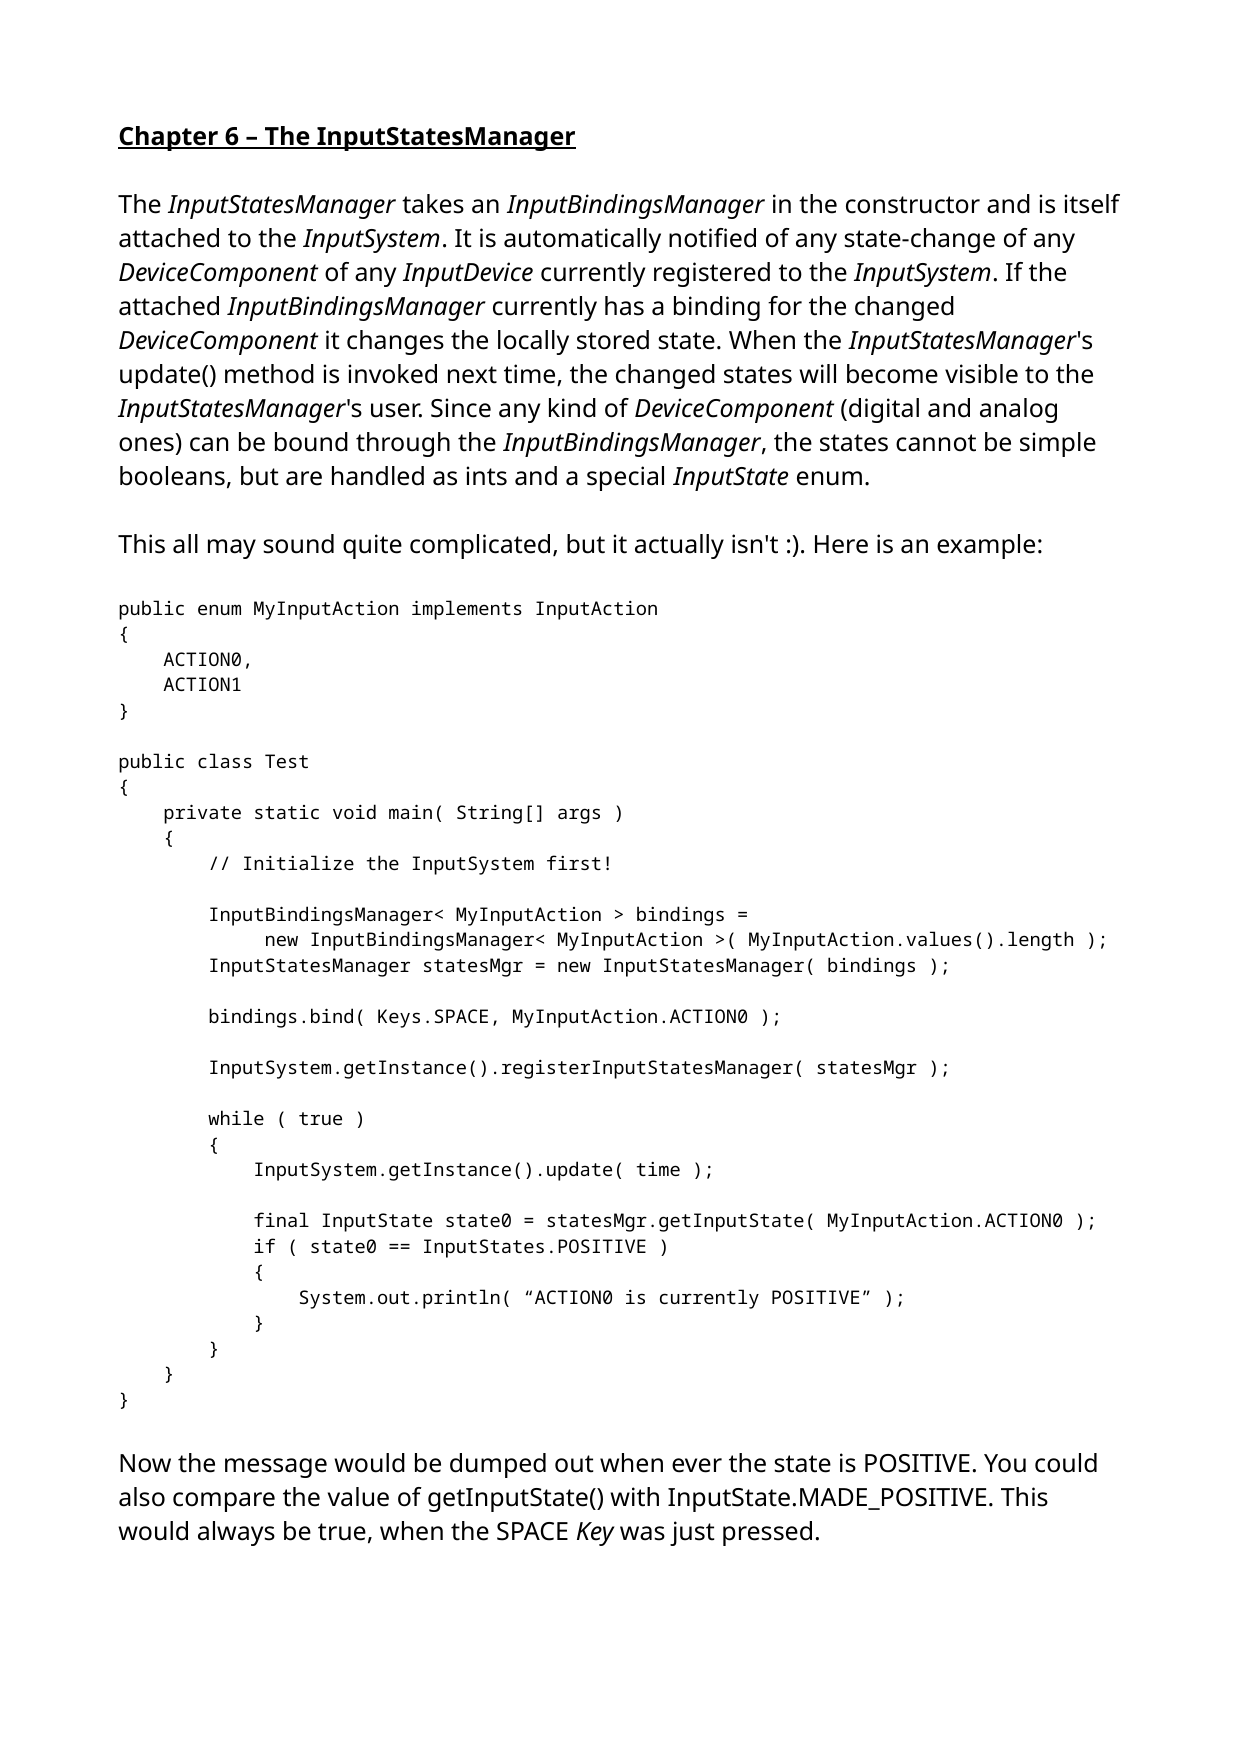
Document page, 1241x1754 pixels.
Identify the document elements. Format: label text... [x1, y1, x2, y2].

text public enum MyInputAction implements InputAction [118, 595, 1122, 621]
text } [118, 697, 1122, 723]
text bindings.bind( Keys.SPACE, MyInputAction.ACTION0 ); [118, 1003, 1122, 1029]
text } [118, 1386, 1122, 1412]
text final InputState state0 = statesMgr.getInputState( MyInputAction.ACTION0 ); [118, 1207, 1122, 1233]
text Now the message would be dumped out when ever the state is POSITIVE. You could also compare the value of getInputState() with InputState.MADE_POSITIVE. This would always be true, when the SPACE Key was just pressed. [118, 1446, 1122, 1548]
text } [118, 1361, 1122, 1386]
text System.out.println( “ACTION0 is currently POSITIVE” ); [118, 1284, 1122, 1309]
text InputStatesManager statesMgr = new InputStatesManager( bindings ); [118, 952, 1122, 978]
text private static void main( String[] args ) [118, 799, 1122, 825]
text } [118, 1309, 1122, 1335]
text { [118, 825, 1122, 850]
text new InputBindingsManager< MyInputAction >( MyInputAction.values().length ); [118, 927, 1122, 952]
text { [118, 1258, 1122, 1284]
text InputBindingsManager< MyInputAction > bindings = [118, 901, 1122, 927]
text This all may sound quite complicated, but it actually isn't :). Here is an example: [118, 527, 1122, 561]
text } [118, 1335, 1122, 1361]
text The InputStatesManager takes an InputBindingsManager in the constructor and is itself attached to the InputSystem. It is automatically notified of any state-change of any DeviceComponent of any InputDevice currently registered to the InputSystem. If the attached InputBindingsManager currently has a binding for the changed DeviceComponent it changes the locally stored state. When the InputStatesManager's update() method is invoked next time, the changed states will become visible to the InputStatesManager's user. Since any kind of DeviceComponent (digital and analog ones) can be bound through the InputBindingsManager, the states cannot be simple booleans, but are handled as ints and a special InputState enum. [118, 186, 1122, 493]
text while ( true ) [118, 1105, 1122, 1131]
text InputSystem.getInstance().registerInputStatesManager( statesMgr ); [118, 1054, 1122, 1080]
text ACTION0, [118, 646, 1122, 672]
text { [118, 621, 1122, 646]
text { [118, 774, 1122, 799]
text Chapter 6 – The InputStatesManager [118, 118, 1122, 152]
text { [118, 1131, 1122, 1156]
text if ( state0 == InputStates.POSITIVE ) [118, 1233, 1122, 1258]
text // Initialize the InputSystem first! [118, 850, 1122, 876]
text ACTION1 [118, 672, 1122, 697]
text public class Test [118, 748, 1122, 774]
text InputSystem.getInstance().update( time ); [118, 1156, 1122, 1182]
